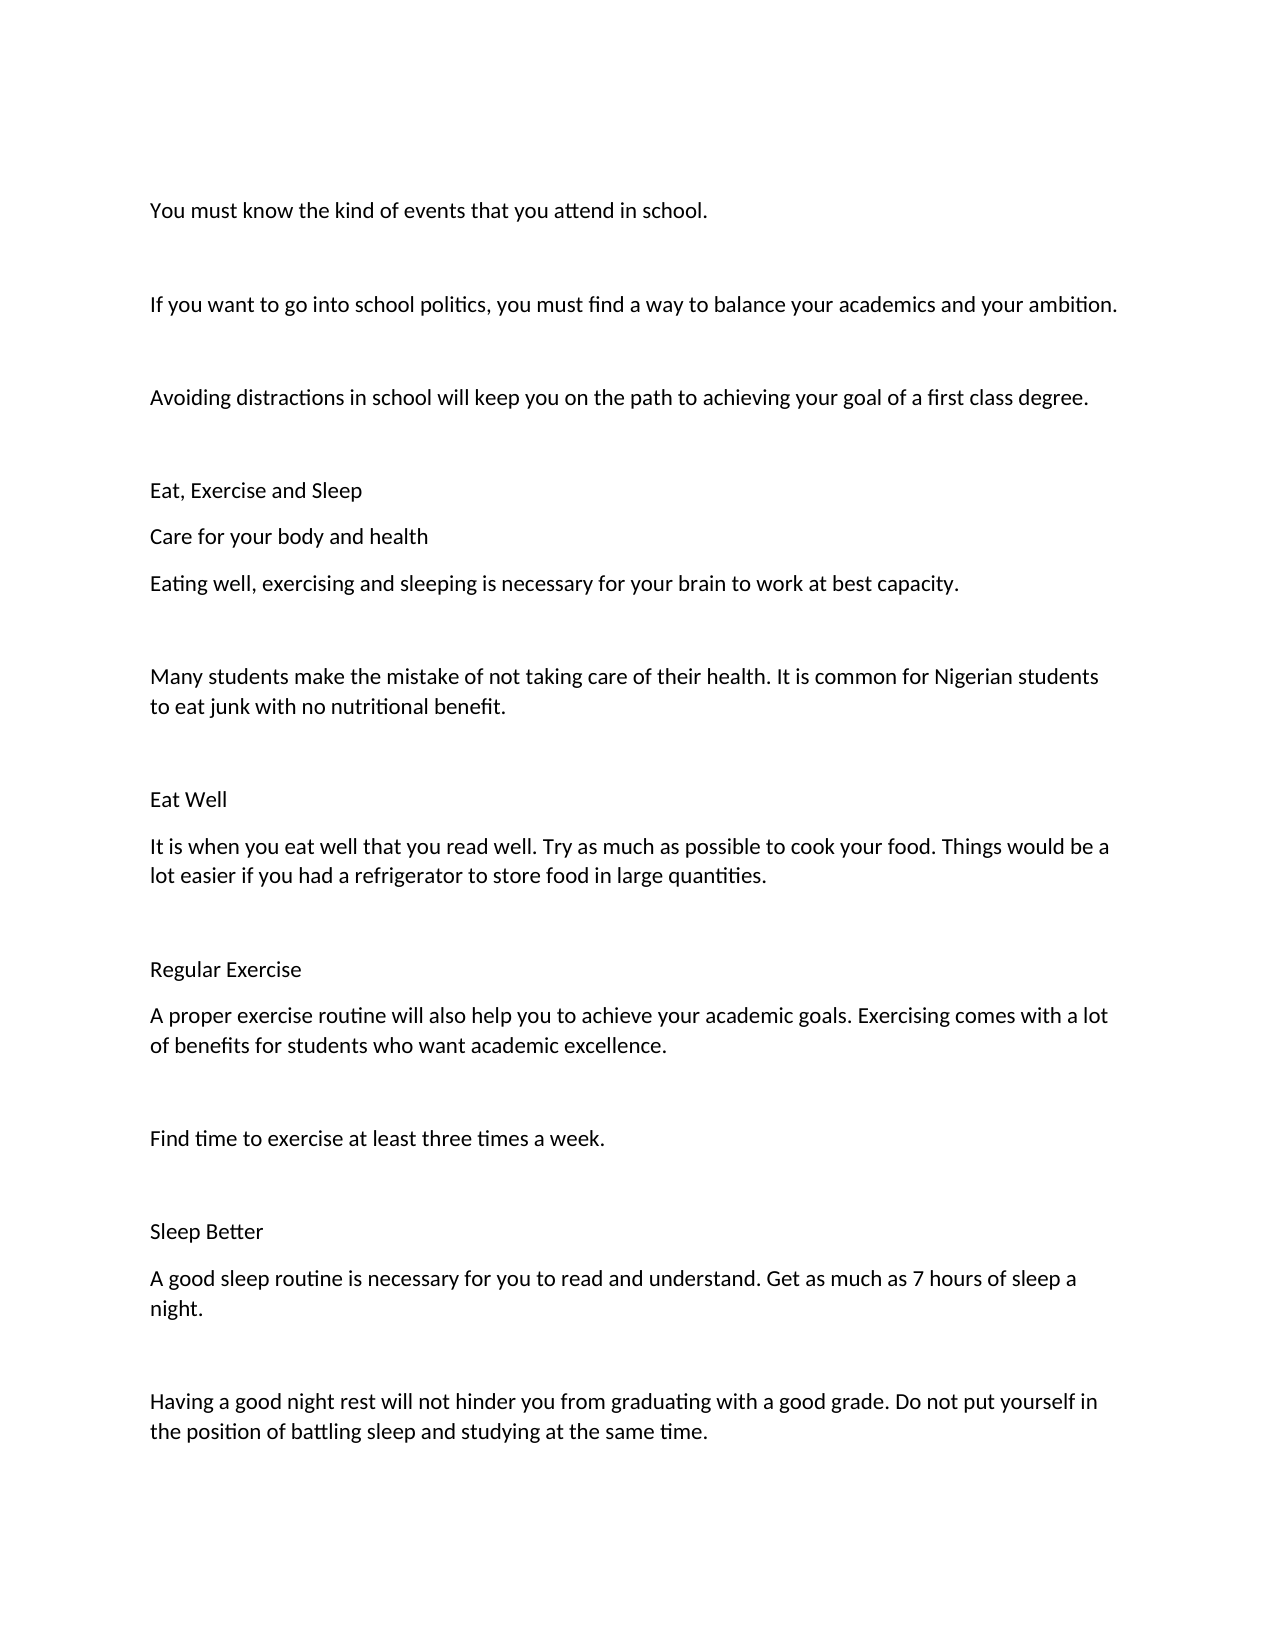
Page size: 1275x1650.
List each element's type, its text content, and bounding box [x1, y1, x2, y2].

text Sleep Better [150, 1217, 1125, 1246]
text Eat, Exercise and Sleep [150, 476, 1125, 504]
text Find time to exercise at least three times a week. [150, 1124, 1125, 1152]
text If you want to go into school politics, you must find a way to balance your academics and your ambition. [150, 290, 1125, 318]
text A proper exercise routine will also help you to achieve your academic goals. Exercising comes with a lot of benefits for students who want academic excellence. [150, 1001, 1125, 1059]
text Many students make the mistake of not taking care of their health. It is common for Nigerian students to eat junk with no nutritional benefit. [150, 662, 1125, 720]
text Having a good night rest will not hinder you from graduating with a good grade. Do not put yourself in the position of battling sleep and studying at the same time. [150, 1387, 1125, 1445]
text Eating well, exercising and sleeping is necessary for your brain to work at best capacity. [150, 569, 1125, 597]
text You must know the kind of events that you attend in school. [150, 197, 1125, 224]
text Eat Well [150, 785, 1125, 813]
text A good sleep routine is necessary for you to read and understand. Get as much as 7 hours of sleep a night. [150, 1264, 1125, 1322]
text Avoiding distractions in school will keep you on the path to achieving your goal of a first class degree. [150, 383, 1125, 411]
text Regular Exercise [150, 955, 1125, 983]
text Care for your body and health [150, 522, 1125, 551]
text It is when you eat well that you read well. Try as much as possible to cook your food. Things would be a lot easier if you had a refrigerator to store food in large quantities. [150, 832, 1125, 890]
